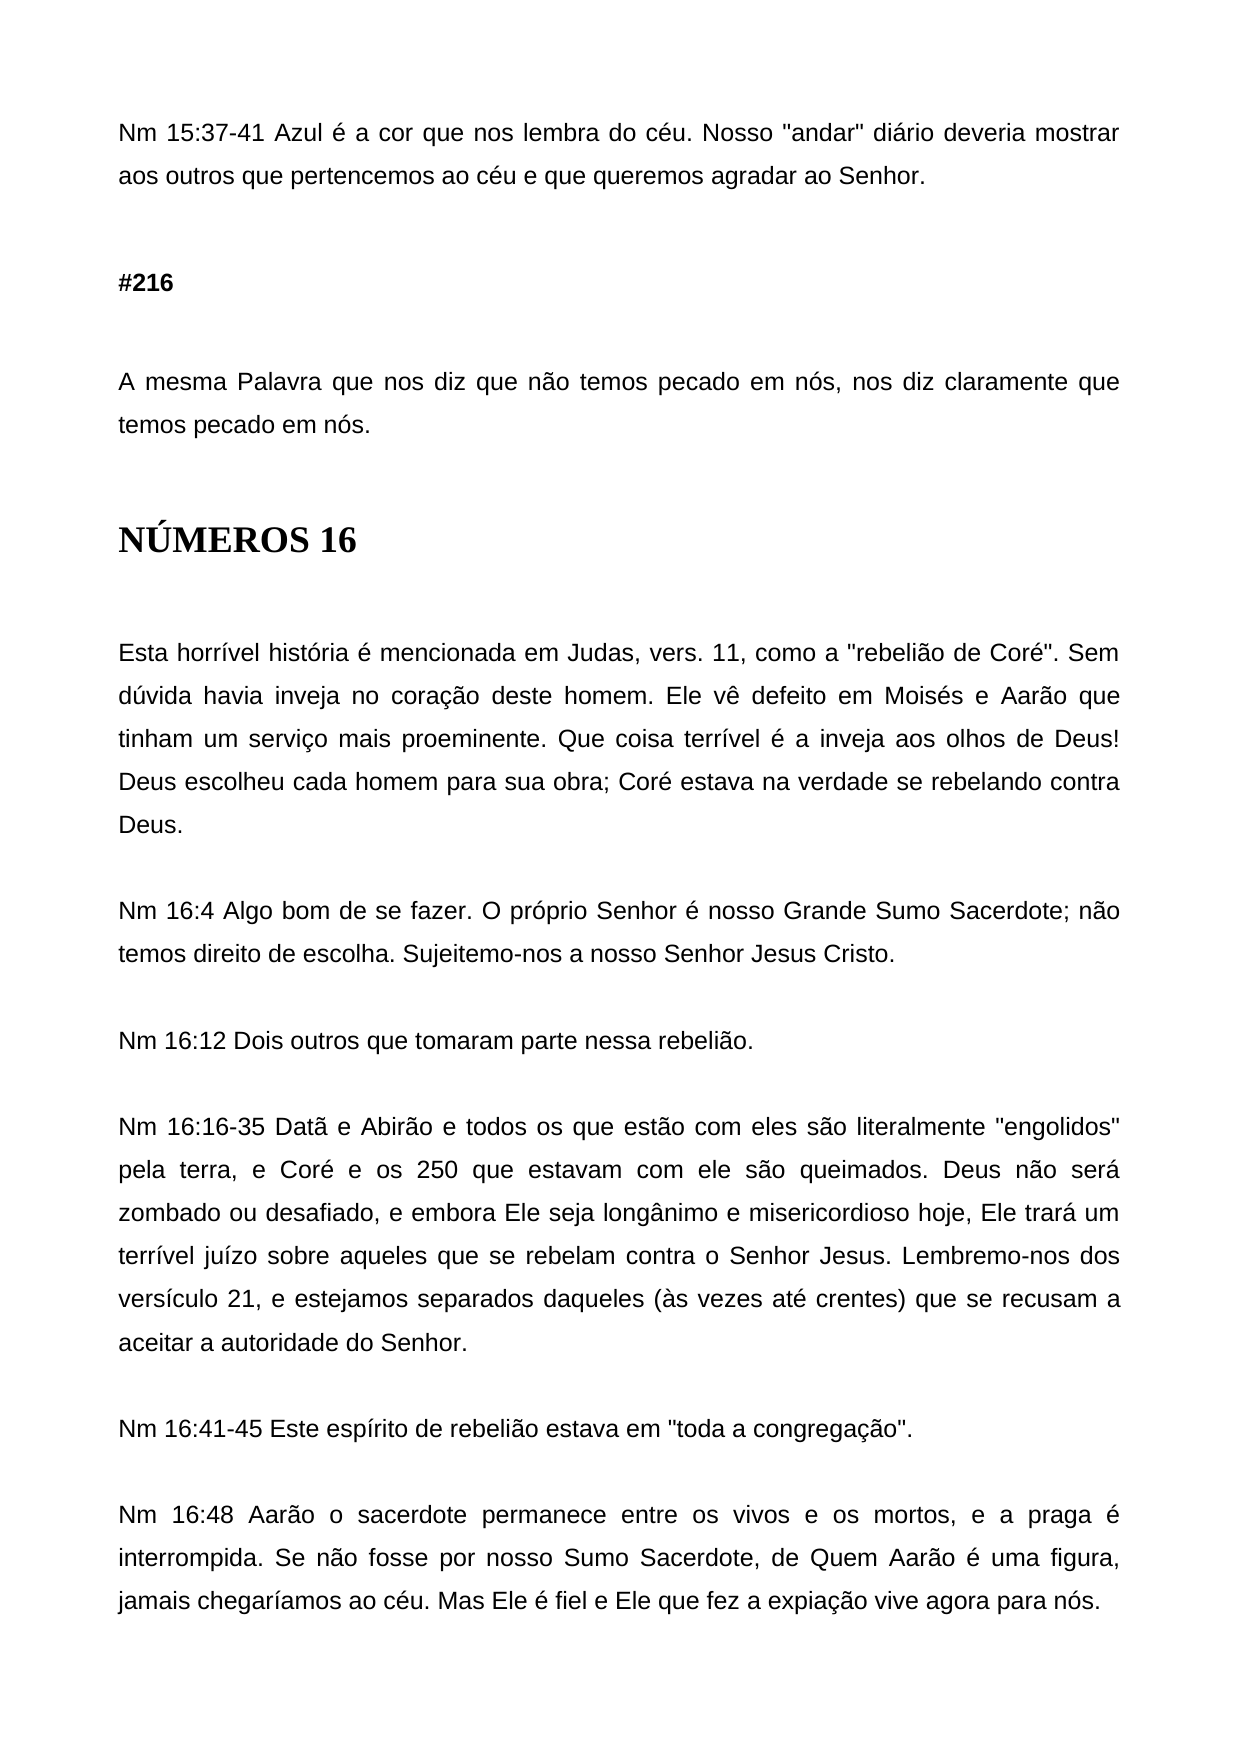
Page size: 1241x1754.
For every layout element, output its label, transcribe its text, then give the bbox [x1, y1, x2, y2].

text Nm 16:16-35 Datã e Abirão e todos os que estão com eles são literalmente "engolidos" pela terra, e Coré e os 250 que estavam com ele são queimados. Deus não será zombado ou desafiado, e embora Ele seja longânimo e misericordioso hoje, Ele trará um terrível juízo sobre aqueles que se rebelam contra o Senhor Jesus. Lembremo-nos dos versículo 21, e estejamos separados daqueles (às vezes até crentes) que se recusam a aceitar a autoridade do Senhor. [118, 1112, 1122, 1356]
subtitle #216 [118, 268, 1122, 297]
text A mesma Palavra que nos diz que não temos pecado em nós, nos diz claramente que temos pecado em nós. [118, 367, 1122, 439]
text Nm 16:12 Dois outros que tomaram parte nessa rebelião. [118, 1026, 1122, 1054]
text Nm 15:37-41 Azul é a cor que nos lembra do céu. Nosso "andar" diário deveria mostrar aos outros que pertencemos ao céu e que queremos agradar ao Senhor. [118, 118, 1122, 190]
text Esta horrível história é mencionada em Judas, vers. 11, como a "rebelião de Coré". Sem dúvida havia inveja no coração deste homem. Ele vê defeito em Moisés e Aarão que tinham um serviço mais proeminente. Que coisa terrível é a inveja aos olhos de Deus! Deus escolheu cada homem para sua obra; Coré estava na verdade se rebelando contra Deus. [118, 638, 1122, 839]
text Nm 16:41-45 Este espírito de rebelião estava em "toda a congregação". [118, 1414, 1122, 1443]
text Nm 16:4 Algo bom de se fazer. O próprio Senhor é nosso Grande Sumo Sacerdote; não temos direito de escolha. Sujeitemo-nos a nosso Senhor Jesus Cristo. [118, 896, 1122, 968]
text Nm 16:48 Aarão o sacerdote permanece entre os vivos e os mortos, e a praga é interrompida. Se não fosse por nosso Sumo Sacerdote, de Quem Aarão é uma figura, jamais chegaríamos ao céu. Mas Ele é fiel e Ele que fez a expiação vive agora para nós. [118, 1500, 1122, 1615]
subtitle NÚMEROS 16 [118, 517, 1122, 560]
